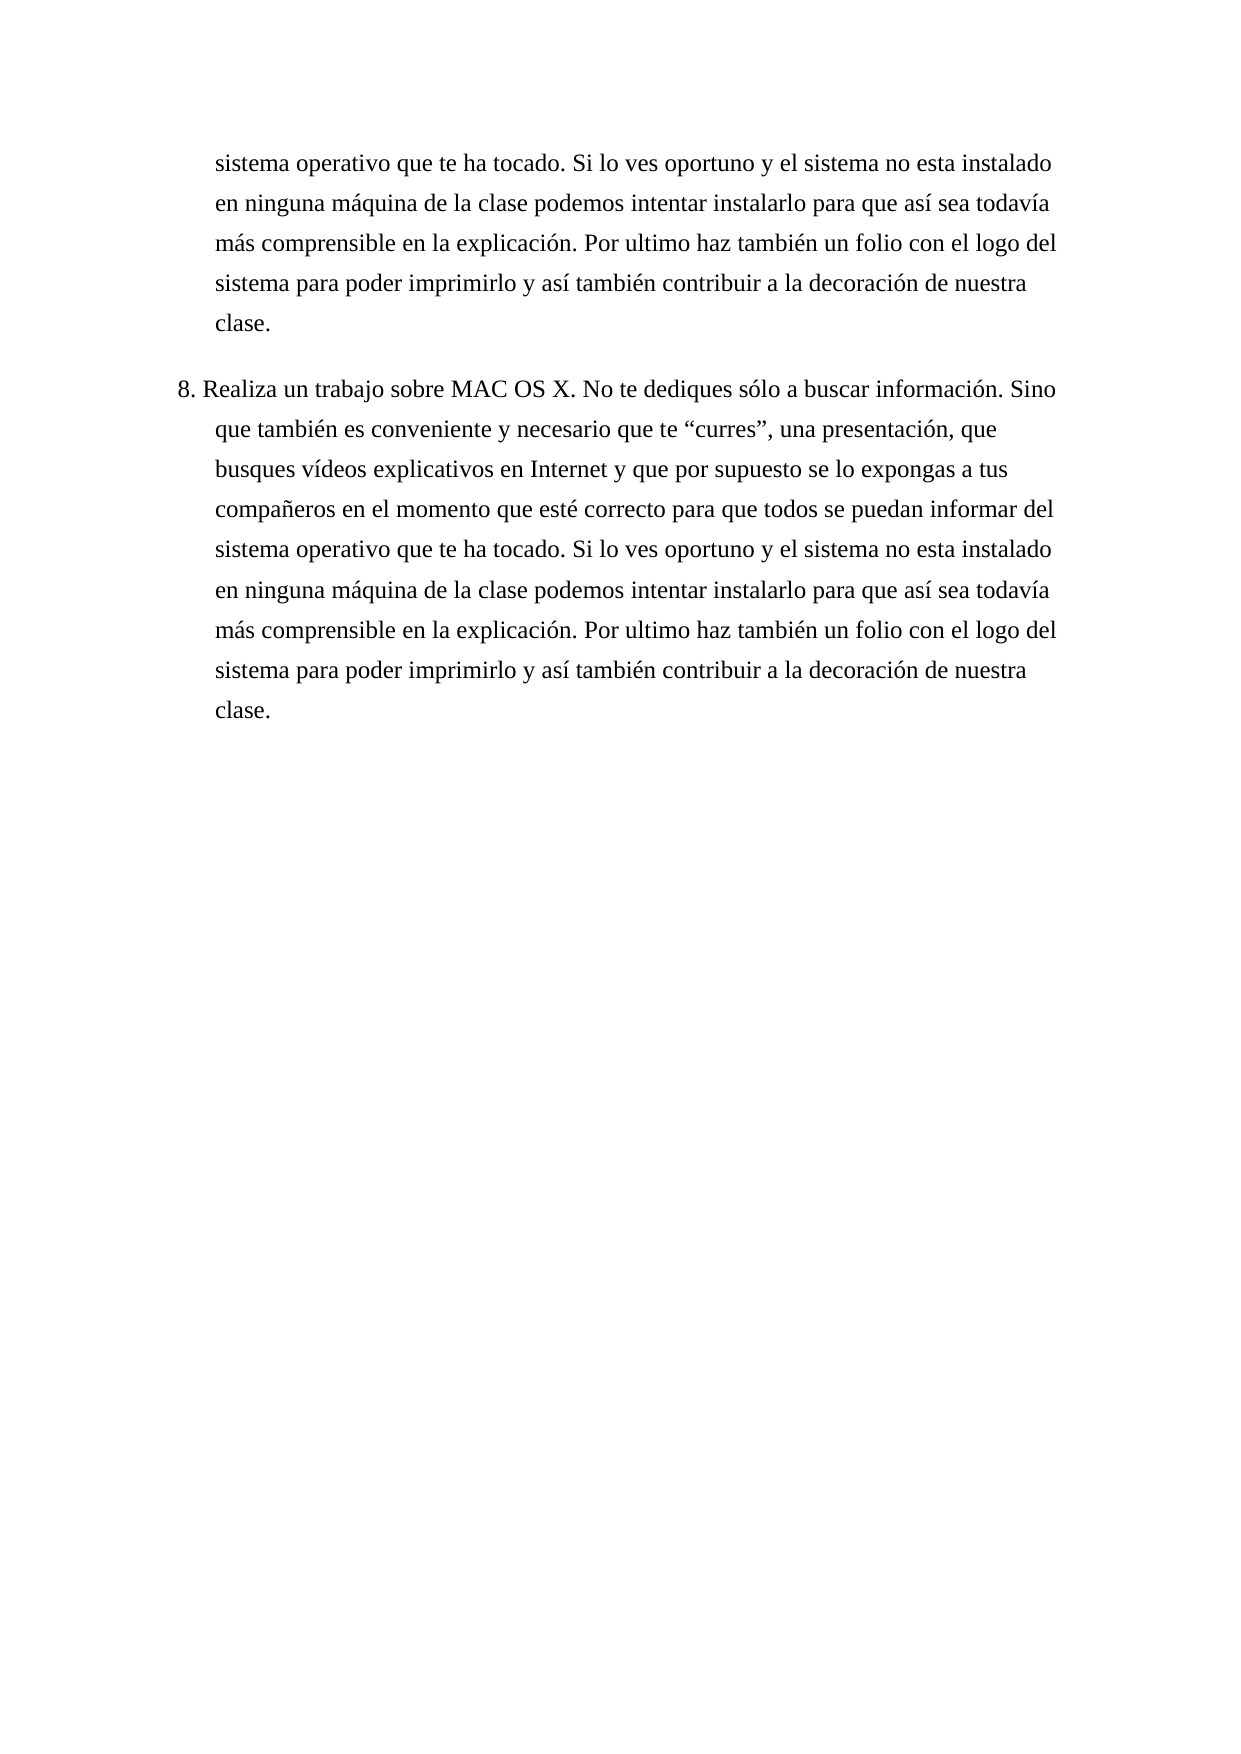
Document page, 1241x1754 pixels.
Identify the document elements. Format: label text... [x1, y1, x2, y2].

text sistema operativo que te ha tocado. Si lo ves oportuno y el sistema no esta instalado en ninguna máquina de la clase podemos intentar instalarlo para que así sea todavía más comprensible en la explicación. Por ultimo haz también un folio con el logo del sistema para poder imprimirlo y así también contribuir a la decoración de nuestra clase. [177, 148, 1063, 337]
text 8. Realiza un trabajo sobre MAC OS X. No te dediques sólo a buscar información. Sino que también es conveniente y necesario que te “curres”, una presentación, que busques vídeos explicativos en Internet y que por supuesto se lo expongas a tus compañeros en el momento que esté correcto para que todos se puedan informar del sistema operativo que te ha tocado. Si lo ves oportuno y el sistema no esta instalado en ninguna máquina de la clase podemos intentar instalarlo para que así sea todavía más comprensible en la explicación. Por ultimo haz también un folio con el logo del sistema para poder imprimirlo y así también contribuir a la decoración de nuestra clase. [177, 374, 1063, 724]
